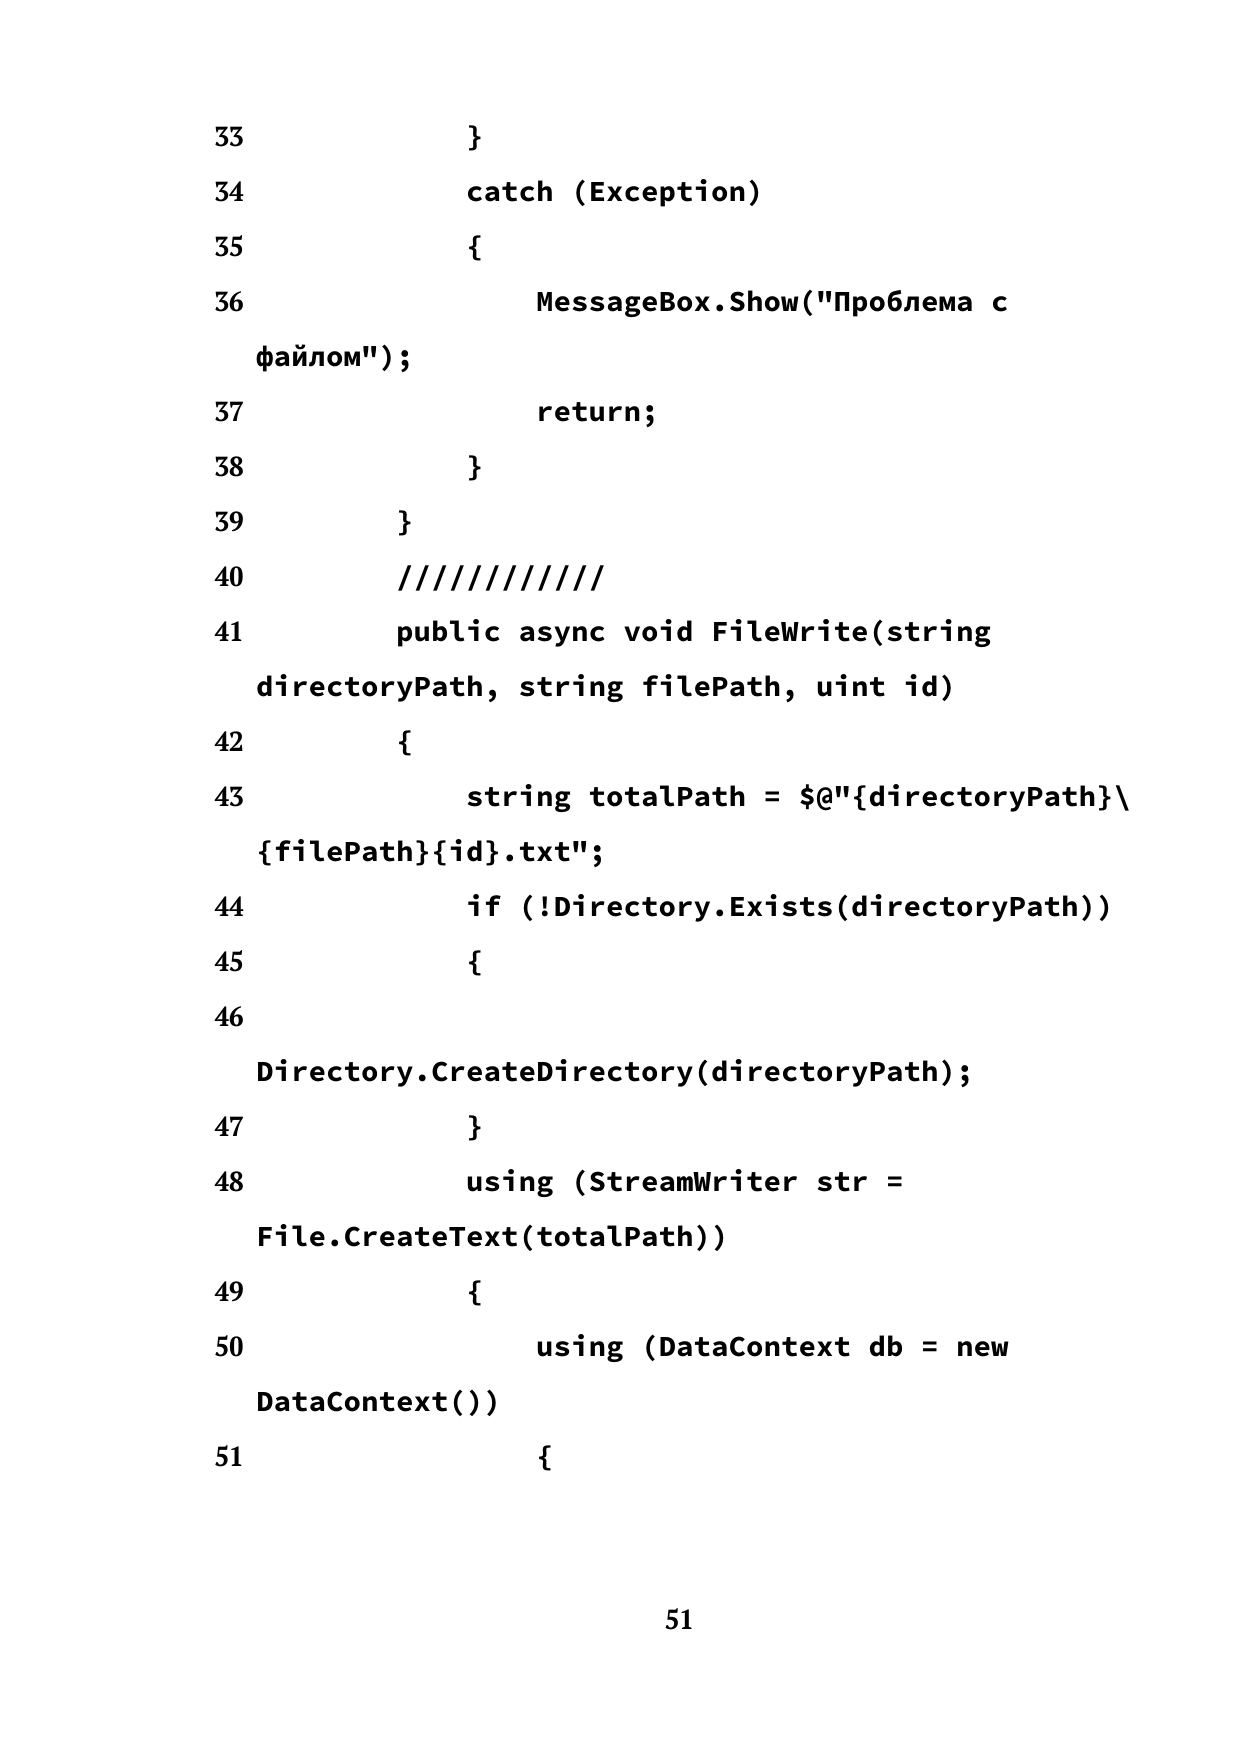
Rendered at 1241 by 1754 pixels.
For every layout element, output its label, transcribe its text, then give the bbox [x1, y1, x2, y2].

list Directory.CreateDirectory(directoryPath); [214, 998, 1181, 1090]
list using (DataContext db = new DataContext()) [214, 1328, 1181, 1420]
list { [214, 228, 1181, 265]
list } [214, 503, 1181, 540]
list } [214, 118, 1181, 155]
list { [214, 723, 1181, 760]
list { [214, 1438, 1181, 1475]
list } [214, 1108, 1181, 1145]
list catch (Exception) [214, 173, 1181, 210]
list public async void FileWrite(string directoryPath, string filePath, uint id) [214, 613, 1181, 705]
list { [214, 943, 1181, 980]
list } [214, 448, 1181, 485]
list MessageBox.Show("Проблема с файлом"); [214, 283, 1181, 375]
list using (StreamWriter str = File.CreateText(totalPath)) [214, 1163, 1181, 1255]
list //////////// [214, 558, 1181, 595]
list { [214, 1273, 1181, 1310]
list string totalPath = $@"{directoryPath}\{filePath}{id}.txt"; [214, 778, 1181, 870]
list return; [214, 393, 1181, 430]
list if (!Directory.Exists(directoryPath)) [214, 888, 1181, 925]
